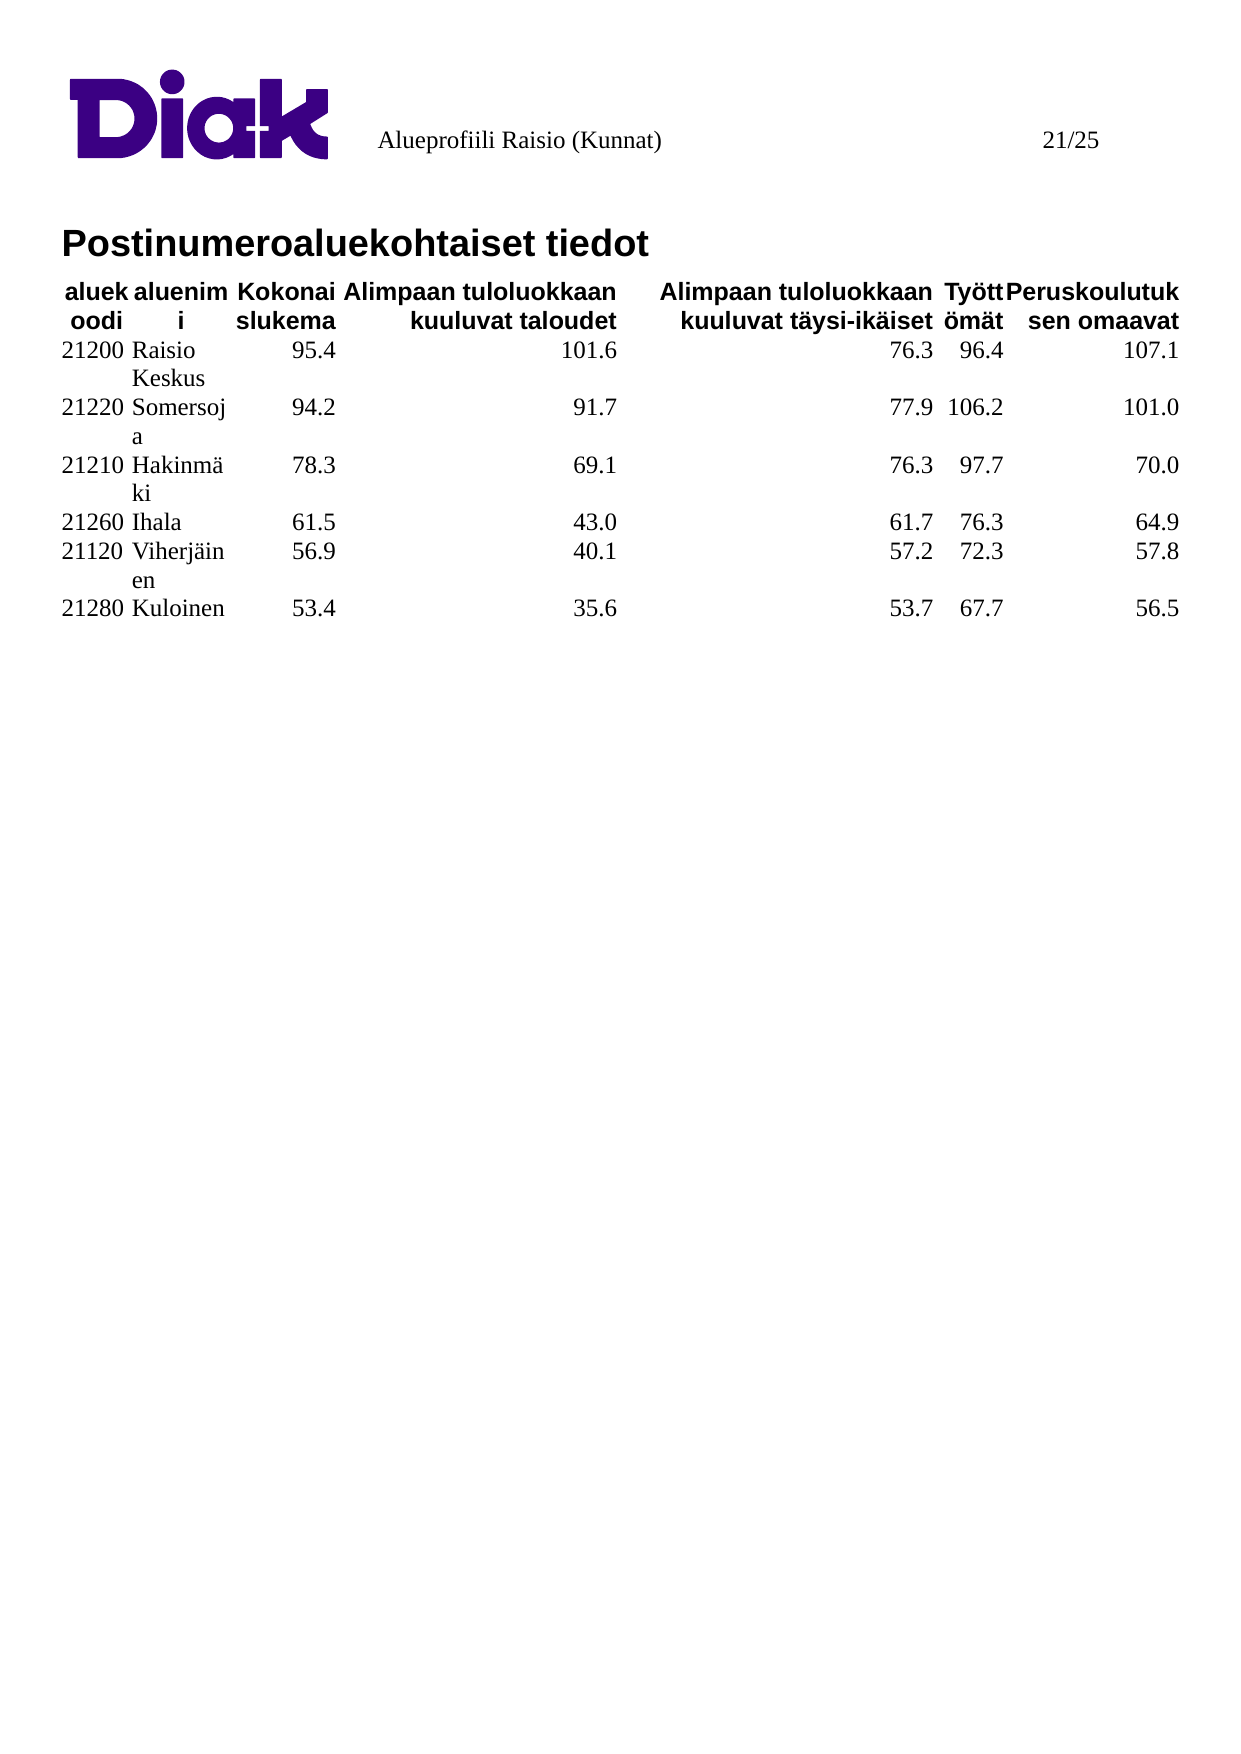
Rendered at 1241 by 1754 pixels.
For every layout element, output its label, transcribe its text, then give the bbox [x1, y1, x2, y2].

table_header Alimpaan tuloluokkaan kuuluvat täysi-ikäiset [617, 277, 933, 335]
table_cell 67.7 [933, 594, 1003, 622]
table_cell 40.1 [336, 536, 617, 593]
table_cell 107.1 [1003, 335, 1179, 392]
table_cell 91.7 [336, 392, 617, 450]
table_cell 57.8 [1003, 536, 1179, 593]
table_cell Somersoja [132, 392, 230, 450]
table_cell Kuloinen [132, 594, 230, 622]
table_cell 106.2 [933, 392, 1003, 450]
subtitle Postinumeroaluekohtaiset tiedot [61, 221, 1179, 265]
table_cell Ihala [132, 507, 230, 536]
table_cell 21260 [61, 507, 132, 536]
table_cell 61.5 [230, 507, 336, 536]
table_cell 35.6 [336, 594, 617, 622]
table_header Kokonaislukema [230, 277, 336, 335]
table_cell 64.9 [1003, 507, 1179, 536]
table_cell 53.7 [617, 594, 933, 622]
table_cell Viherjäinen [132, 536, 230, 593]
table_cell 56.5 [1003, 594, 1179, 622]
table_cell 101.0 [1003, 392, 1179, 450]
table_header Alimpaan tuloluokkaan kuuluvat taloudet [336, 277, 617, 335]
table_cell 21120 [61, 536, 132, 593]
table_cell 101.6 [336, 335, 617, 392]
table_header aluenimi [132, 277, 230, 335]
table_cell 72.3 [933, 536, 1003, 593]
table_cell 76.3 [617, 335, 933, 392]
table_cell 21220 [61, 392, 132, 450]
table_cell 53.4 [230, 594, 336, 622]
table_cell 69.1 [336, 450, 617, 507]
table_cell 70.0 [1003, 450, 1179, 507]
table_cell 97.7 [933, 450, 1003, 507]
table_cell 95.4 [230, 335, 336, 392]
table_cell 21280 [61, 594, 132, 622]
table_header Työttömät [933, 277, 1003, 335]
table_cell 77.9 [617, 392, 933, 450]
table_cell 76.3 [933, 507, 1003, 536]
table_header Peruskoulutuksen omaavat [1003, 277, 1179, 335]
table_cell 96.4 [933, 335, 1003, 392]
table_cell 76.3 [617, 450, 933, 507]
table_cell 21200 [61, 335, 132, 392]
table_cell 57.2 [617, 536, 933, 593]
table_cell Hakinmäki [132, 450, 230, 507]
table_cell Raisio Keskus [132, 335, 230, 392]
table_cell 56.9 [230, 536, 336, 593]
table_header aluekoodi [61, 277, 132, 335]
table_cell 43.0 [336, 507, 617, 536]
table_cell 78.3 [230, 450, 336, 507]
table_cell 21210 [61, 450, 132, 507]
table_cell 61.7 [617, 507, 933, 536]
table_cell 94.2 [230, 392, 336, 450]
